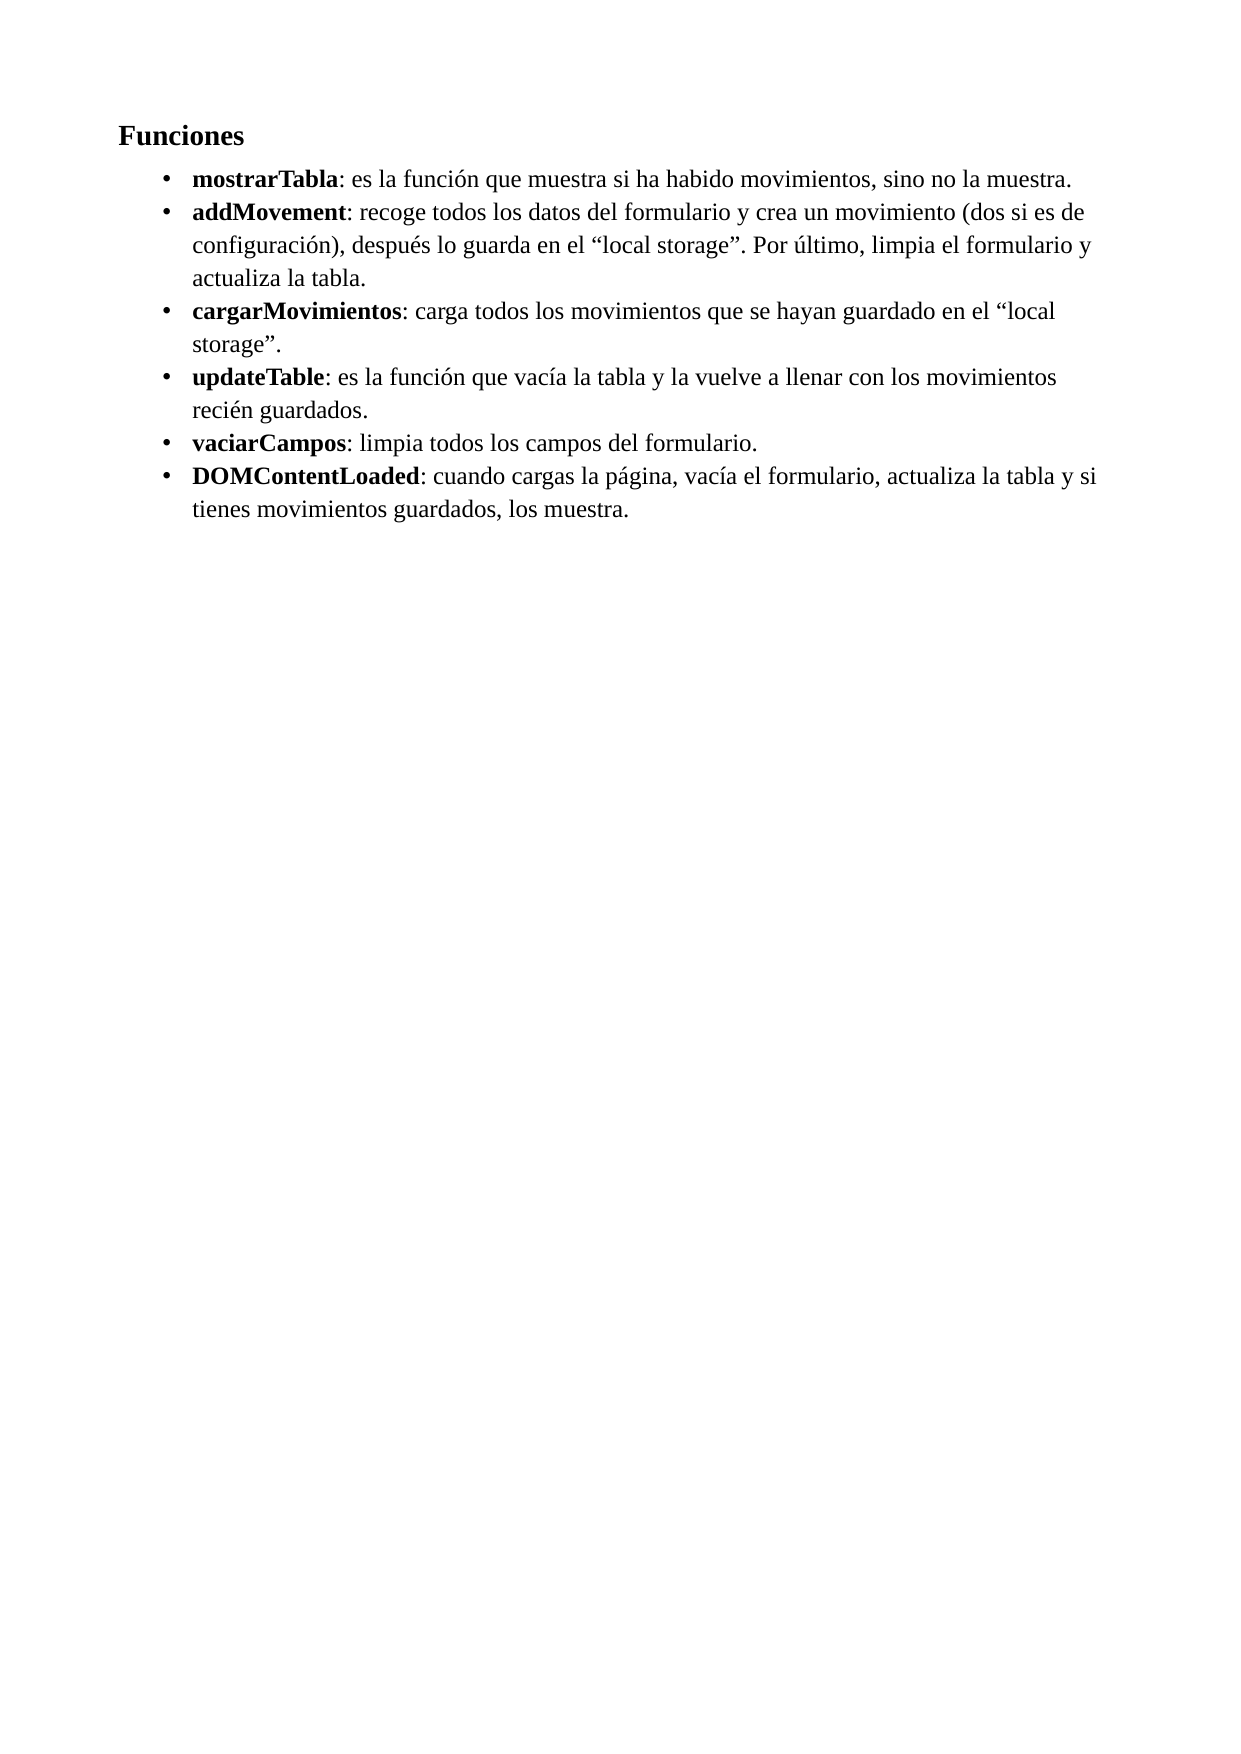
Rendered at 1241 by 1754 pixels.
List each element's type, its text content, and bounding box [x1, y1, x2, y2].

list updateTable: es la función que vacía la tabla y la vuelve a llenar con los movimientos recién guardados. [162, 362, 1122, 424]
list mostrarTabla: es la función que muestra si ha habido movimientos, sino no la muestra. [162, 164, 1122, 193]
list vaciarCampos: limpia todos los campos del formulario. [162, 428, 1122, 457]
list DOMContentLoaded: cuando cargas la página, vacía el formulario, actualiza la tabla y si tienes movimientos guardados, los muestra. [162, 461, 1122, 523]
subtitle Funciones [118, 118, 1122, 152]
list cargarMovimientos: carga todos los movimientos que se hayan guardado en el “local storage”. [162, 296, 1122, 358]
list addMovement: recoge todos los datos del formulario y crea un movimiento (dos si es de configuración), después lo guarda en el “local storage”. Por último, limpia el formulario y actualiza la tabla. [162, 197, 1122, 292]
